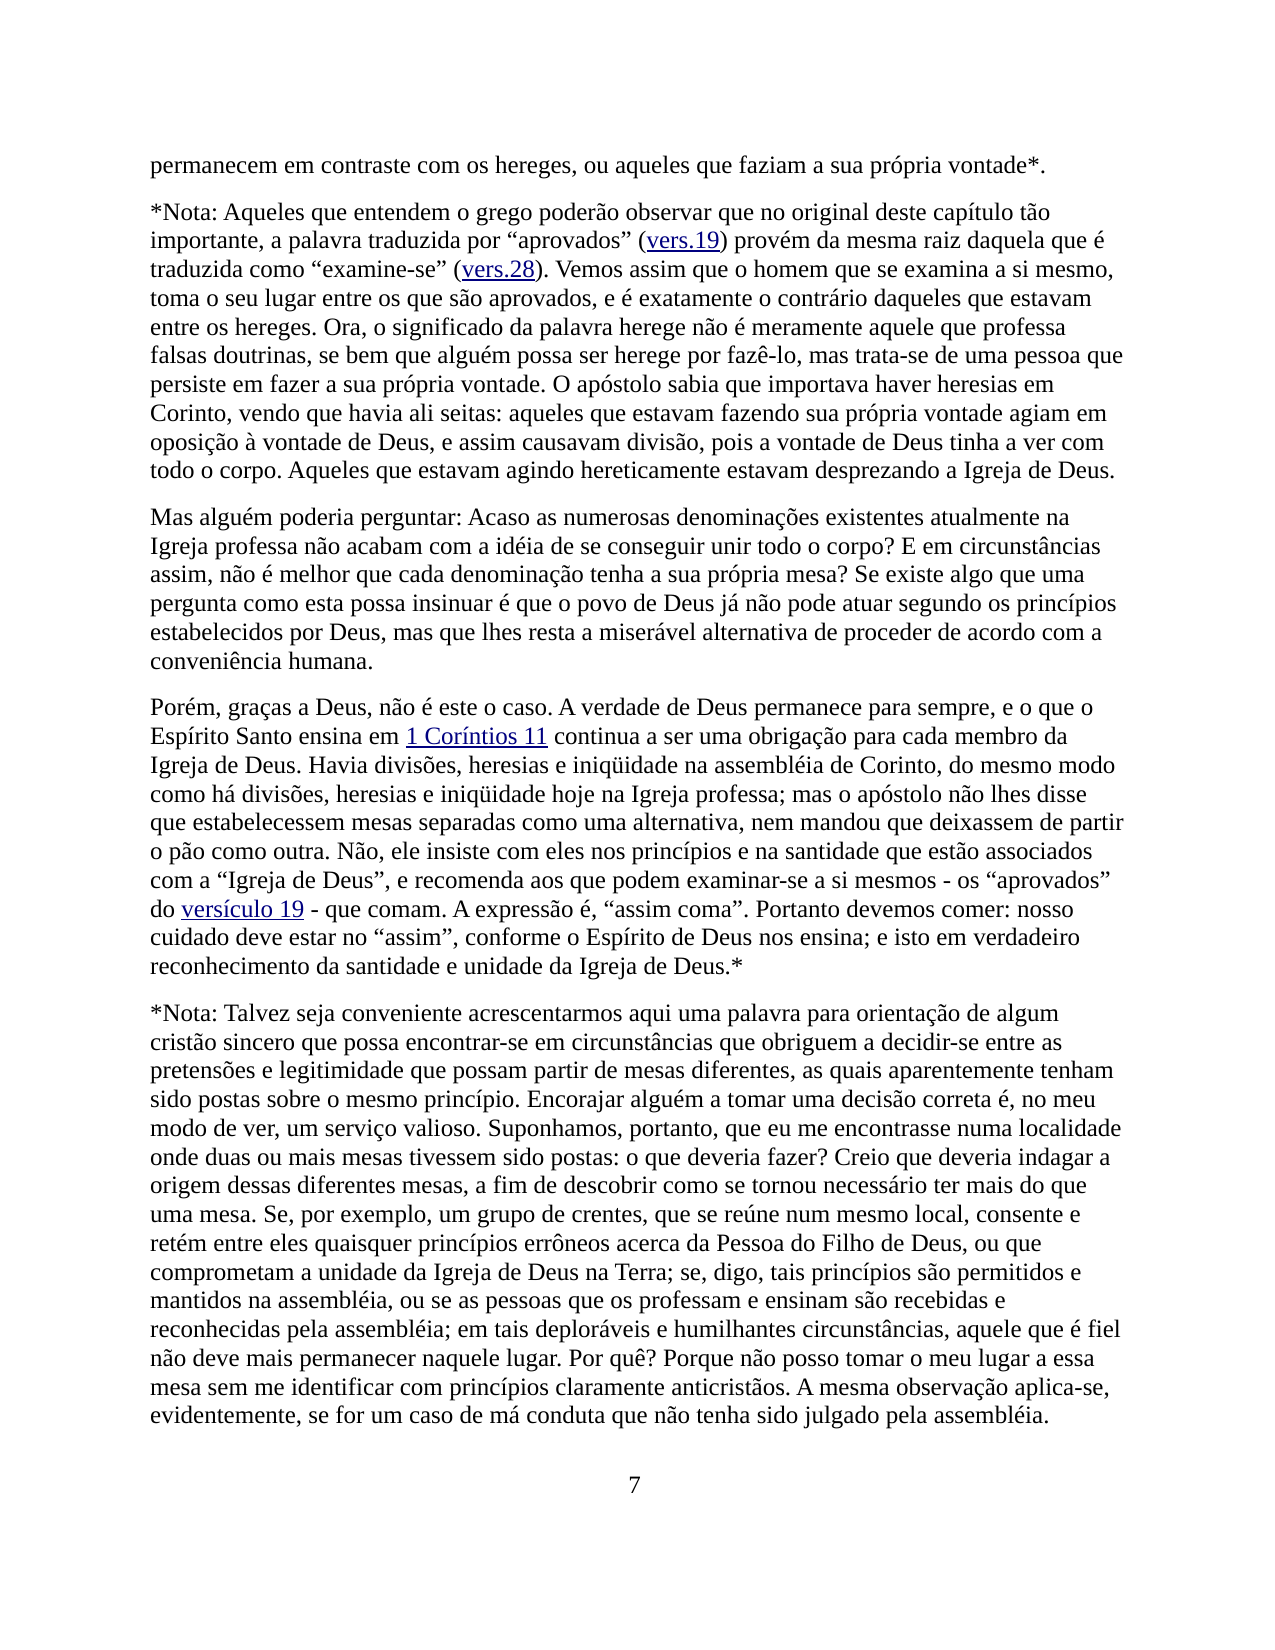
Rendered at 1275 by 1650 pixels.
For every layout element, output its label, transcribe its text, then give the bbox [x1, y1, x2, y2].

text Porém, graças a Deus, não é este o caso. A verdade de Deus permanece para sempre, e o que o Espírito Santo ensina em 1 Coríntios 11 continua a ser uma obrigação para cada membro da Igreja de Deus. Havia divisões, heresias e iniqüidade na assembléia de Corinto, do mesmo modo como há divisões, heresias e iniqüidade hoje na Igreja professa; mas o apóstolo não lhes disse que estabelecessem mesas separadas como uma alternativa, nem mandou que deixassem de partir o pão como outra. Não, ele insiste com eles nos princípios e na santidade que estão associados com a “Igreja de Deus”, e recomenda aos que podem examinar-se a si mesmos - os “aprovados” do versículo 19 - que comam. A expressão é, “assim coma”. Portanto devemos comer: nosso cuidado deve estar no “assim”, conforme o Espírito de Deus nos ensina; e isto em verdadeiro reconhecimento da santidade e unidade da Igreja de Deus.* [150, 692, 1125, 980]
text permanecem em contraste com os hereges, ou aqueles que faziam a sua própria vontade*. [150, 150, 1125, 179]
text *Nota: Aqueles que entendem o grego poderão observar que no original deste capítulo tão importante, a palavra traduzida por “aprovados” (vers.19) provém da mesma raiz daquela que é traduzida como “examine-se” (vers.28). Vemos assim que o homem que se examina a si mesmo, toma o seu lugar entre os que são aprovados, e é exatamente o contrário daqueles que estavam entre os hereges. Ora, o significado da palavra herege não é meramente aquele que professa falsas doutrinas, se bem que alguém possa ser herege por fazê-lo, mas trata-se de uma pessoa que persiste em fazer a sua própria vontade. O apóstolo sabia que importava haver heresias em Corinto, vendo que havia ali seitas: aqueles que estavam fazendo sua própria vontade agiam em oposição à vontade de Deus, e assim causavam divisão, pois a vontade de Deus tinha a ver com todo o corpo. Aqueles que estavam agindo hereticamente estavam desprezando a Igreja de Deus. [150, 197, 1125, 484]
text Mas alguém poderia perguntar: Acaso as numerosas denominações existentes atualmente na Igreja professa não acabam com a idéia de se conseguir unir todo o corpo? E em circunstâncias assim, não é melhor que cada denominação tenha a sua própria mesa? Se existe algo que uma pergunta como esta possa insinuar é que o povo de Deus já não pode atuar segundo os princípios estabelecidos por Deus, mas que lhes resta a miserável alternativa de proceder de acordo com a conveniência humana. [150, 502, 1125, 674]
text *Nota: Talvez seja conveniente acrescentarmos aqui uma palavra para orientação de algum cristão sincero que possa encontrar-se em circunstâncias que obriguem a decidir-se entre as pretensões e legitimidade que possam partir de mesas diferentes, as quais aparentemente tenham sido postas sobre o mesmo princípio. Encorajar alguém a tomar uma decisão correta é, no meu modo de ver, um serviço valioso. Suponhamos, portanto, que eu me encontrasse numa localidade onde duas ou mais mesas tivessem sido postas: o que deveria fazer? Creio que deveria indagar a origem dessas diferentes mesas, a fim de descobrir como se tornou necessário ter mais do que uma mesa. Se, por exemplo, um grupo de crentes, que se reúne num mesmo local, consente e retém entre eles quaisquer princípios errôneos acerca da Pessoa do Filho de Deus, ou que comprometam a unidade da Igreja de Deus na Terra; se, digo, tais princípios são permitidos e mantidos na assembléia, ou se as pessoas que os professam e ensinam são recebidas e reconhecidas pela assembléia; em tais deploráveis e humilhantes circunstâncias, aquele que é fiel não deve mais permanecer naquele lugar. Por quê? Porque não posso tomar o meu lugar a essa mesa sem me identificar com princípios claramente anticristãos. A mesma observação aplica-se, evidentemente, se for um caso de má conduta que não tenha sido julgado pela assembléia. [150, 998, 1125, 1429]
